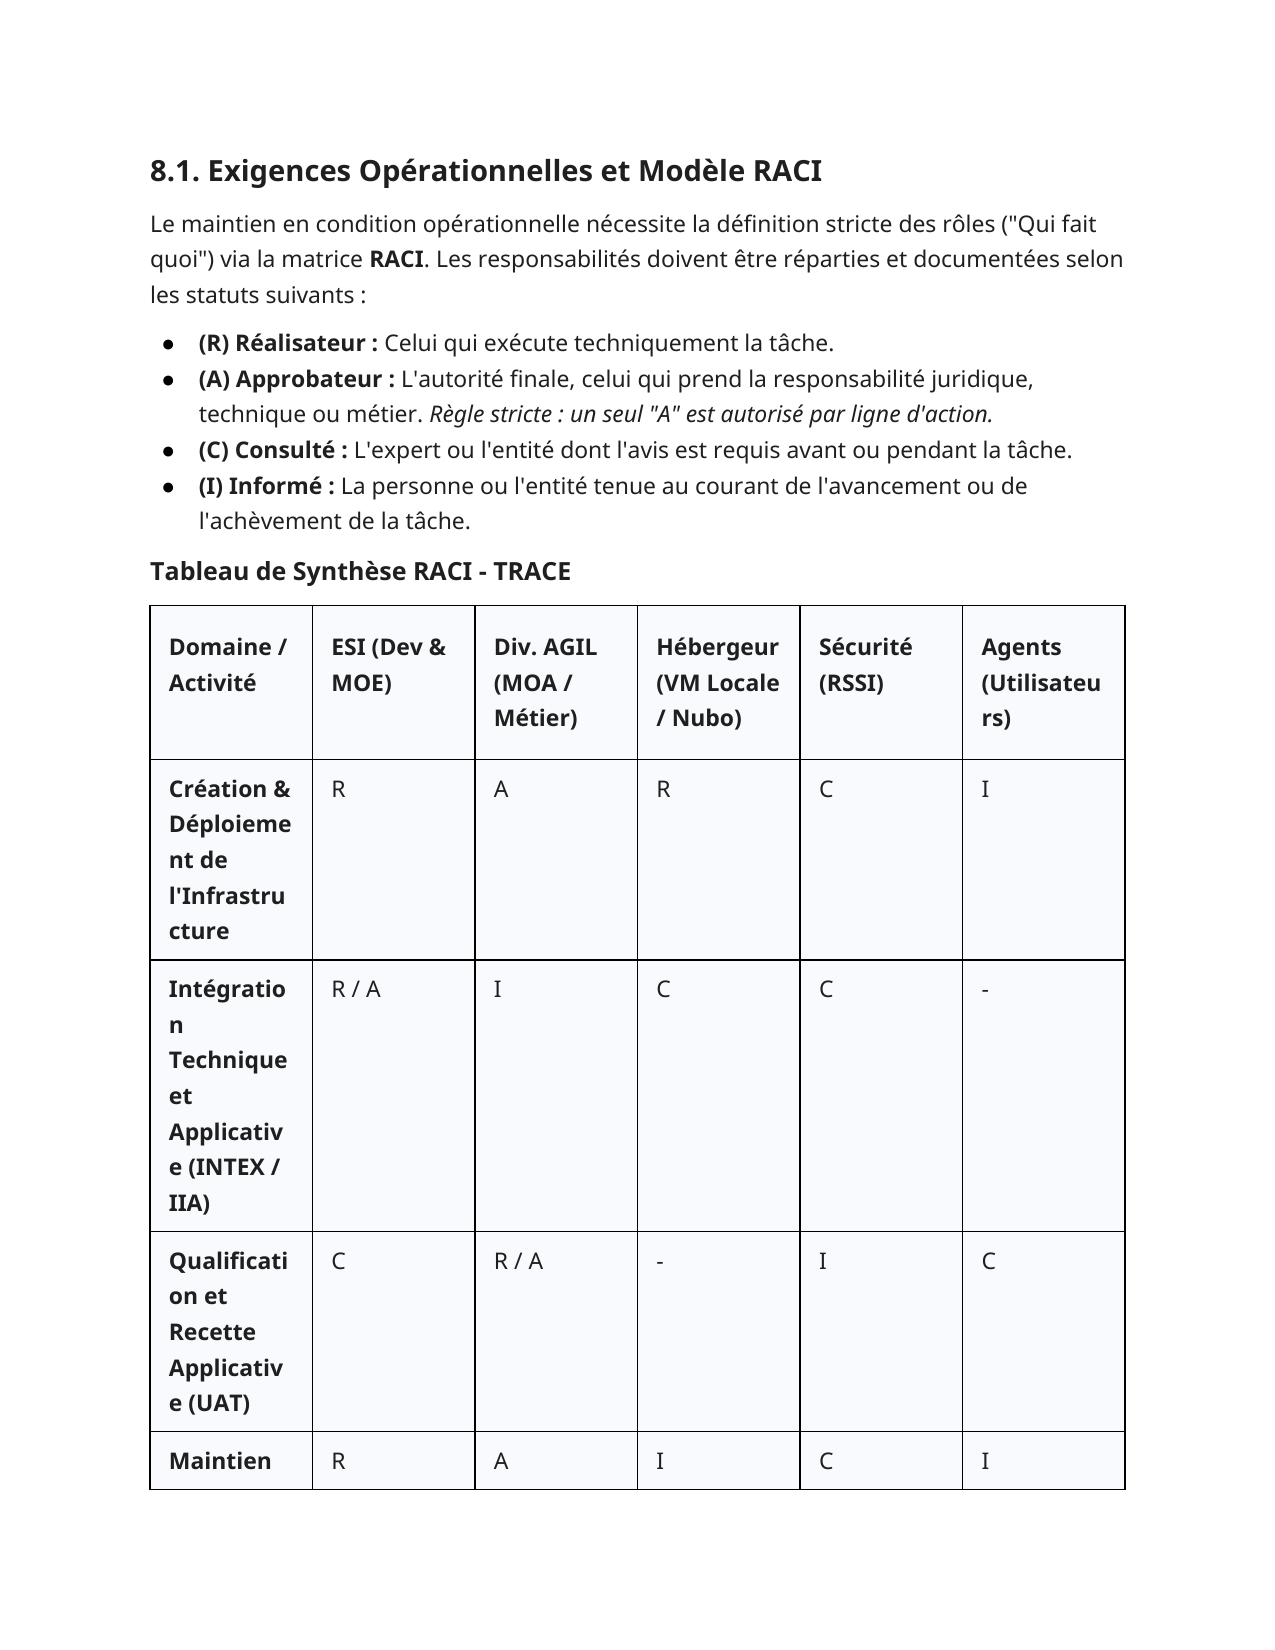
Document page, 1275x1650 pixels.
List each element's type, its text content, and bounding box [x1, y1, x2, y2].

table_cell Maintien [151, 1432, 312, 1489]
table_cell C [801, 1432, 962, 1489]
table_cell C [638, 961, 799, 1231]
table_cell R [638, 760, 799, 959]
table_cell R / A [476, 1232, 637, 1431]
table_cell C [801, 760, 962, 959]
table_cell Intégration Technique et Applicative (INTEX / IIA) [151, 961, 312, 1231]
subtitle 8.1. Exigences Opérationnelles et Modèle RACI [150, 150, 1125, 190]
table_cell - [963, 961, 1124, 1231]
table_cell I [638, 1432, 799, 1489]
table_cell I [801, 1232, 962, 1431]
list (A) Approbateur : L'autorité finale, celui qui prend la responsabilité juridique, technique ou métier. Règle stricte : un seul "A" est autorisé par ligne d'action. [161, 363, 1125, 429]
list (I) Informé : La personne ou l'entité tenue au courant de l'avancement ou de l'achèvement de la tâche. [161, 469, 1125, 536]
table_cell R [313, 760, 474, 959]
table_header Div. AGIL (MOA / Métier) [476, 606, 637, 759]
table_cell I [963, 1432, 1124, 1489]
list (R) Réalisateur : Celui qui exécute techniquement la tâche. [161, 327, 1125, 358]
table_cell A [476, 1432, 637, 1489]
table_cell I [476, 961, 637, 1231]
table_cell C [801, 961, 962, 1231]
table_cell I [963, 760, 1124, 959]
table_cell Qualification et Recette Applicative (UAT) [151, 1232, 312, 1431]
table_cell C [313, 1232, 474, 1431]
table_cell C [963, 1232, 1124, 1431]
table_cell R / A [313, 961, 474, 1231]
table_cell R [313, 1432, 474, 1489]
text Le maintien en condition opérationnelle nécessite la définition stricte des rôles ("Qui fait quoi") via la matrice RACI. Les responsabilités doivent être réparties et documentées selon les statuts suivants : [150, 208, 1125, 310]
table_cell Création & Déploiement de l'Infrastructure [151, 760, 312, 959]
table_header Sécurité (RSSI) [801, 606, 962, 759]
table_header Domaine / Activité [151, 606, 312, 759]
table_cell - [638, 1232, 799, 1431]
table_cell A [476, 760, 637, 959]
subtitle Tableau de Synthèse RACI - TRACE [150, 553, 1125, 587]
table_header ESI (Dev & MOE) [313, 606, 474, 759]
table_header Hébergeur (VM Locale / Nubo) [638, 606, 799, 759]
table_header Agents (Utilisateurs) [963, 606, 1124, 759]
list (C) Consulté : L'expert ou l'entité dont l'avis est requis avant ou pendant la tâche. [161, 434, 1125, 465]
